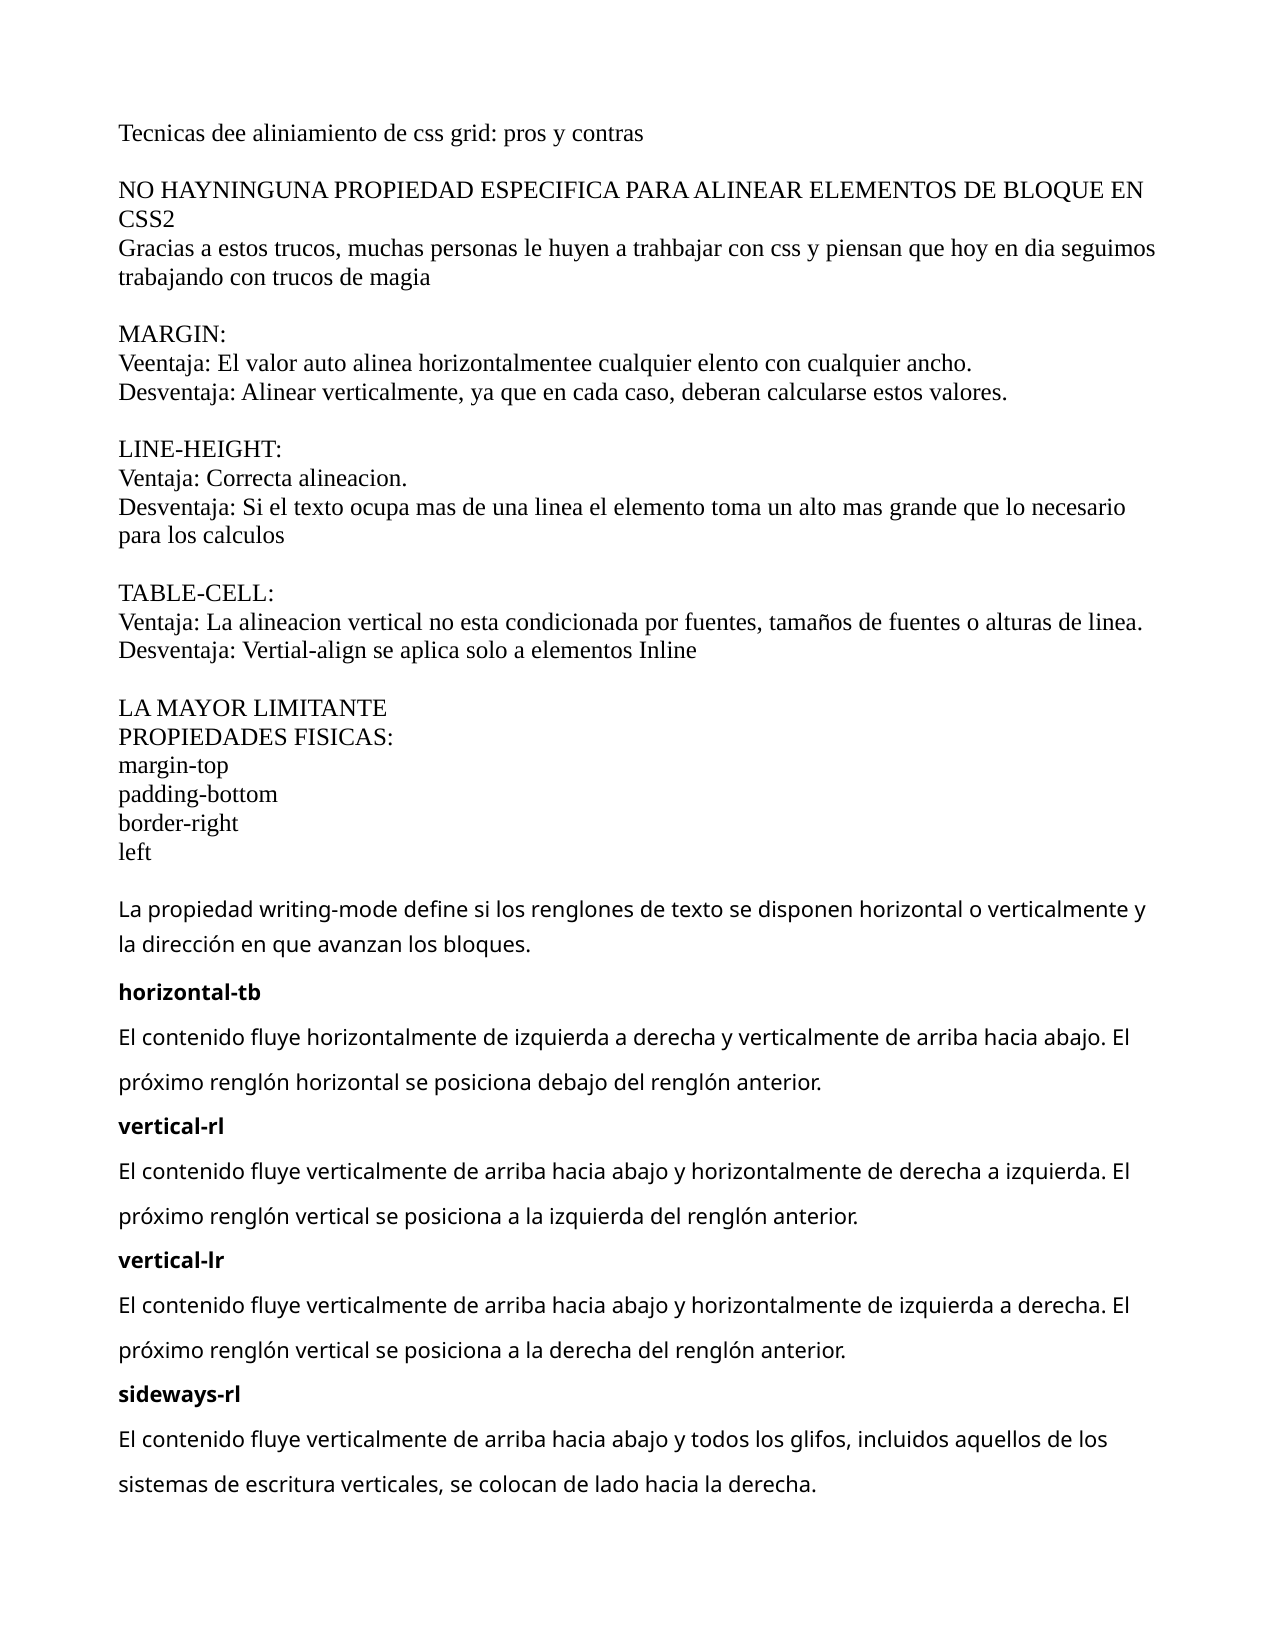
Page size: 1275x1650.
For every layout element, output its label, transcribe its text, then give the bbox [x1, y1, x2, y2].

text Ventaja: La alineacion vertical no esta condicionada por fuentes, tamaños de fuentes o alturas de linea. [118, 607, 1157, 636]
text margin-top [118, 751, 1157, 779]
text left [118, 837, 1157, 866]
text horizontal-tb El contenido fluye horizontalmente de izquierda a derecha y verticalmente de arriba hacia abajo. El próximo renglón horizontal se posiciona debajo del renglón anterior. [118, 977, 1157, 1096]
text Desventaja: Alinear verticalmente, ya que en cada caso, deberan calcularse estos valores. [118, 377, 1157, 406]
text Desventaja: Si el texto ocupa mas de una linea el elemento toma un alto mas grande que lo necesario para los calculos [118, 492, 1157, 549]
text MARGIN: [118, 319, 1157, 348]
text Veentaja: El valor auto alinea horizontalmentee cualquier elento con cualquier ancho. [118, 348, 1157, 377]
text padding-bottom [118, 779, 1157, 808]
text La propiedad writing-mode define si los renglones de texto se disponen horizontal o verticalmente y la dirección en que avanzan los bloques. [118, 894, 1157, 958]
text LINE-HEIGHT: [118, 434, 1157, 463]
text sideways-rl El contenido fluye verticalmente de arriba hacia abajo y todos los glifos, incluidos aquellos de los sistemas de escritura verticales, se colocan de lado hacia la derecha. [118, 1379, 1157, 1499]
text vertical-lr El contenido fluye verticalmente de arriba hacia abajo y horizontalmente de izquierda a derecha. El próximo renglón vertical se posiciona a la derecha del renglón anterior. [118, 1245, 1157, 1364]
text LA MAYOR LIMITANTE [118, 693, 1157, 722]
text border-right [118, 808, 1157, 837]
text Ventaja: Correcta alineacion. [118, 463, 1157, 492]
text Tecnicas dee aliniamiento de css grid: pros y contras [118, 118, 1157, 147]
text Gracias a estos trucos, muchas personas le huyen a trahbajar con css y piensan que hoy en dia seguimos trabajando con trucos de magia [118, 233, 1157, 291]
text TABLE-CELL: [118, 578, 1157, 607]
text PROPIEDADES FISICAS: [118, 722, 1157, 751]
text NO HAYNINGUNA PROPIEDAD ESPECIFICA PARA ALINEAR ELEMENTOS DE BLOQUE EN CSS2 [118, 176, 1157, 233]
text Desventaja: Vertial-align se aplica solo a elementos Inline [118, 636, 1157, 664]
text vertical-rl El contenido fluye verticalmente de arriba hacia abajo y horizontalmente de derecha a izquierda. El próximo renglón vertical se posiciona a la izquierda del renglón anterior. [118, 1111, 1157, 1231]
